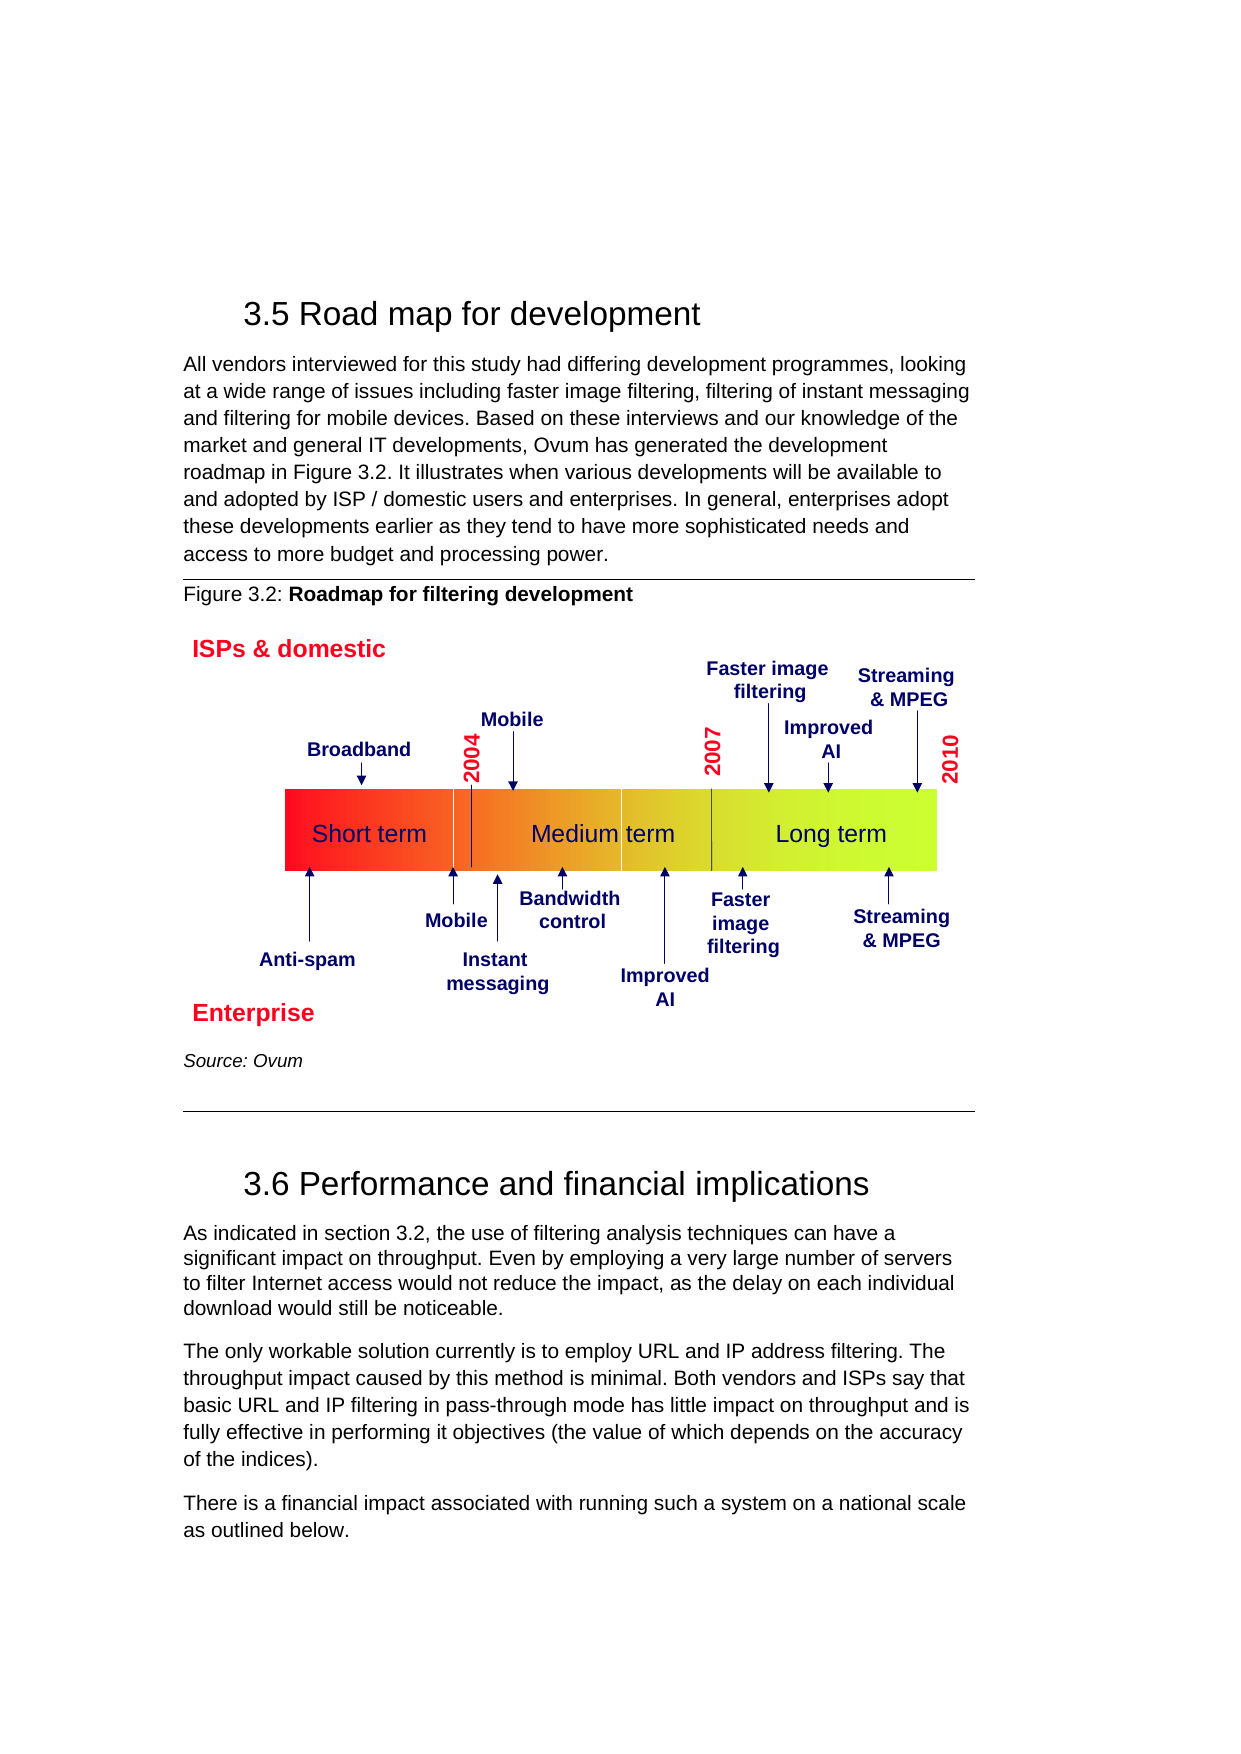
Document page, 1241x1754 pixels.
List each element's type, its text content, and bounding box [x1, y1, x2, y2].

text Source: Ovum [183, 1049, 975, 1072]
subtitle 3.5 Road map for development [183, 296, 975, 333]
subtitle 3.6 Performance and financial implications [183, 1166, 975, 1203]
text All vendors interviewed for this study had differing development programmes, looking at a wide range of issues including faster image filtering, filtering of instant messaging and filtering for mobile devices. Based on these interviews and our knowledge of the market and general IT developments, Ovum has generated the development roadmap in Figure 3.2. It illustrates when various developments will be available to and adopted by ISP / domestic users and enterprises. In general, enterprises adopt these developments earlier as they tend to have more sophisticated needs and access to more budget and processing power. [183, 350, 975, 566]
text The only workable solution currently is to employ URL and IP address filtering. The throughput impact caused by this method is minimal. Both vendors and ISPs say that basic URL and IP filtering in pass-through mode has little impact on throughput and is fully effective in performing it objectives (the value of which depends on the accuracy of the indices). [183, 1337, 975, 1472]
text There is a financial impact associated with running such a system on a national scale as outlined below. [183, 1489, 975, 1543]
title Figure 3.2: Roadmap for filtering development [183, 580, 975, 606]
text As indicated in section 3.2, the use of filtering analysis techniques can have a significant impact on throughput. Even by employing a very large number of servers to filter Internet access would not reduce the impact, as the delay on each individual download would still be noticeable. [183, 1220, 975, 1320]
